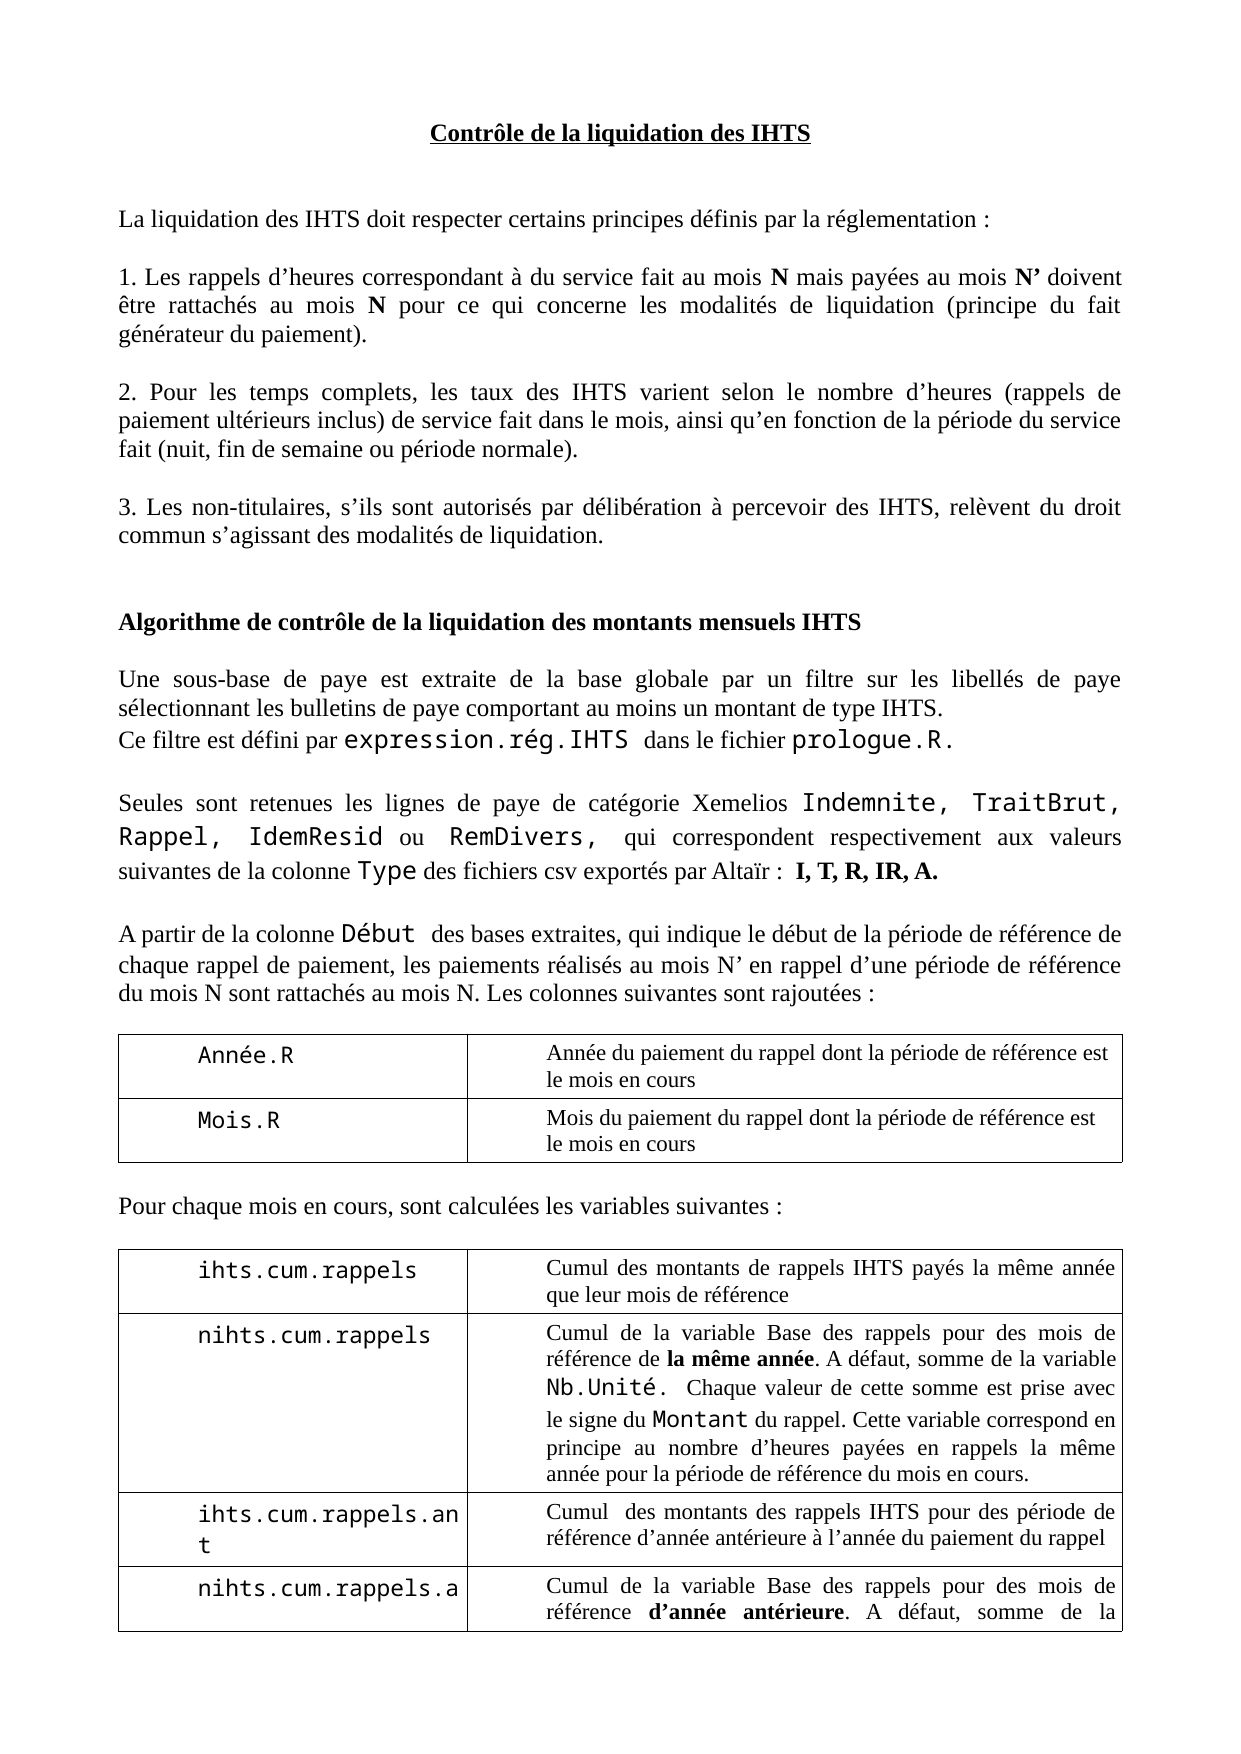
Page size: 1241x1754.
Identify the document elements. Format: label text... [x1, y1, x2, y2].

text La liquidation des IHTS doit respecter certains principes définis par la réglementation : [118, 204, 1122, 233]
table_header Cumul des montants de rappels IHTS payés la même année que leur mois de référence [468, 1250, 1122, 1313]
text 3. Les non-titulaires, s’ils sont autorisés par délibération à percevoir des IHTS, relèvent du droit commun s’agissant des modalités de liquidation. [118, 492, 1122, 549]
table_cell Cumul de la variable Base des rappels pour des mois de référence de la même année. A défaut, somme de la variable Nb.Unité. Chaque valeur de cette somme est prise avec le signe du Montant du rappel. Cette variable correspond en principe au nombre d’heures payées en rappels la même année pour la période de référence du mois en cours. [468, 1314, 1122, 1492]
table_cell nihts.cum.rappels.a [119, 1567, 467, 1631]
text Seules sont retenues les lignes de paye de catégorie Xemelios Indemnite, TraitBrut, Rappel, IdemResid ou RemDivers, qui correspondent respectivement aux valeurs suivantes de la colonne Type des fichiers csv exportés par Altaïr : I, T, R, IR, A. [118, 785, 1122, 887]
table_cell nihts.cum.rappels [119, 1314, 467, 1492]
text Une sous-base de paye est extraite de la base globale par un filtre sur les libellés de paye sélectionnant les bulletins de paye comportant au moins un montant de type IHTS. [118, 664, 1122, 722]
text Algorithme de contrôle de la liquidation des montants mensuels IHTS [118, 607, 1122, 636]
table_header ihts.cum.rappels [119, 1250, 467, 1313]
text Pour chaque mois en cours, sont calculées les variables suivantes : [118, 1191, 1122, 1220]
text Ce filtre est défini par expression.rég.IHTS dans le fichier prologue.R. [118, 722, 1122, 756]
table_cell Mois.R [119, 1099, 467, 1162]
table_cell Mois du paiement du rappel dont la période de référence est le mois en cours [468, 1099, 1122, 1162]
table_header Année.R [119, 1035, 467, 1098]
text A partir de la colonne Début des bases extraites, qui indique le début de la période de référence de chaque rappel de paiement, les paiements réalisés au mois N’ en rappel d’une période de référence du mois N sont rattachés au mois N. Les colonnes suivantes sont rajoutées : [118, 916, 1122, 1007]
text 1. Les rappels d’heures correspondant à du service fait au mois N mais payées au mois N’ doivent être rattachés au mois N pour ce qui concerne les modalités de liquidation (principe du fait générateur du paiement). [118, 262, 1122, 348]
table_header Année du paiement du rappel dont la période de référence est le mois en cours [468, 1035, 1122, 1098]
table_cell Cumul de la variable Base des rappels pour des mois de référence d’année antérieure. A défaut, somme de la [468, 1567, 1122, 1631]
text 2. Pour les temps complets, les taux des IHTS varient selon le nombre d’heures (rappels de paiement ultérieurs inclus) de service fait dans le mois, ainsi qu’en fonction de la période du service fait (nuit, fin de semaine ou période normale). [118, 377, 1122, 463]
table_cell ihts.cum.rappels.ant [119, 1493, 467, 1566]
table_cell Cumul des montants des rappels IHTS pour des période de référence d’année antérieure à l’année du paiement du rappel [468, 1493, 1122, 1566]
text Contrôle de la liquidation des IHTS [118, 118, 1122, 147]
